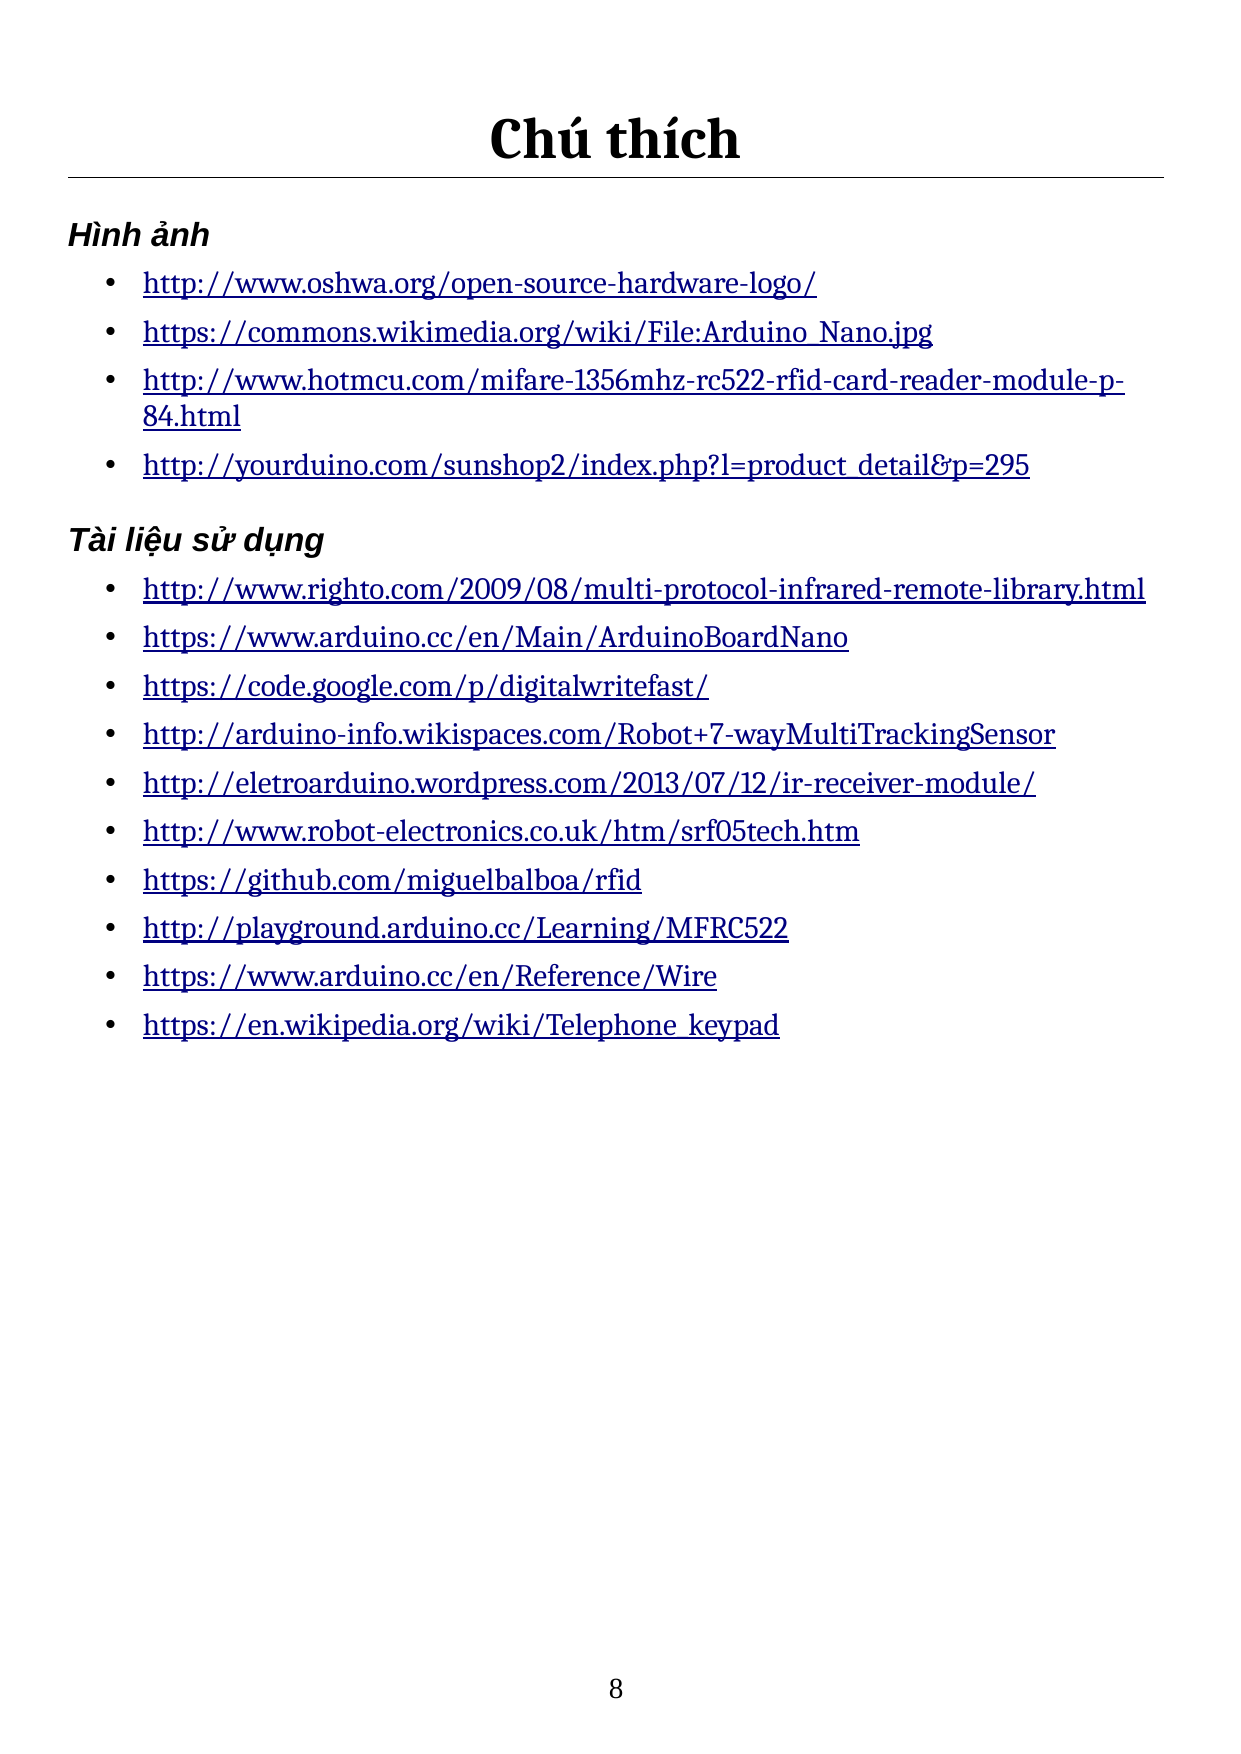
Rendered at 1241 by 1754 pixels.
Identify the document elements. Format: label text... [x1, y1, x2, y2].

list https://en.wikipedia.org/wiki/Telephone_keypad [105, 1007, 1164, 1043]
list https://www.arduino.cc/en/Reference/Wire [105, 959, 1164, 994]
list https://commons.wikimedia.org/wiki/File:Arduino_Nano.jpg [105, 314, 1164, 350]
list http://playground.arduino.cc/Learning/MFRC522 [105, 910, 1164, 946]
subtitle Chú thích [68, 101, 1164, 177]
list http://www.righto.com/2009/08/multi-protocol-infrared-remote-library.html [105, 571, 1164, 607]
list http://www.oshwa.org/open-source-hardware-logo/ [105, 266, 1164, 301]
subtitle Tài liệu sử dụng [68, 520, 1164, 559]
list https://github.com/miguelbalboa/rfid [105, 862, 1164, 898]
list http://yourduino.com/sunshop2/index.php?l=product_detail&p=295 [105, 447, 1164, 483]
list http://eletroarduino.wordpress.com/2013/07/12/ir-receiver-module/ [105, 765, 1164, 801]
list http://arduino-info.wikispaces.com/Robot+7-wayMultiTrackingSensor [105, 716, 1164, 752]
list http://www.hotmcu.com/mifare-1356mhz-rc522-rfid-card-reader-module-p-84.html [105, 362, 1164, 434]
list https://code.google.com/p/digitalwritefast/ [105, 668, 1164, 704]
subtitle Hình ảnh [68, 214, 1164, 253]
list https://www.arduino.cc/en/Main/ArduinoBoardNano [105, 619, 1164, 656]
list http://www.robot-electronics.co.uk/htm/srf05tech.htm [105, 813, 1164, 849]
